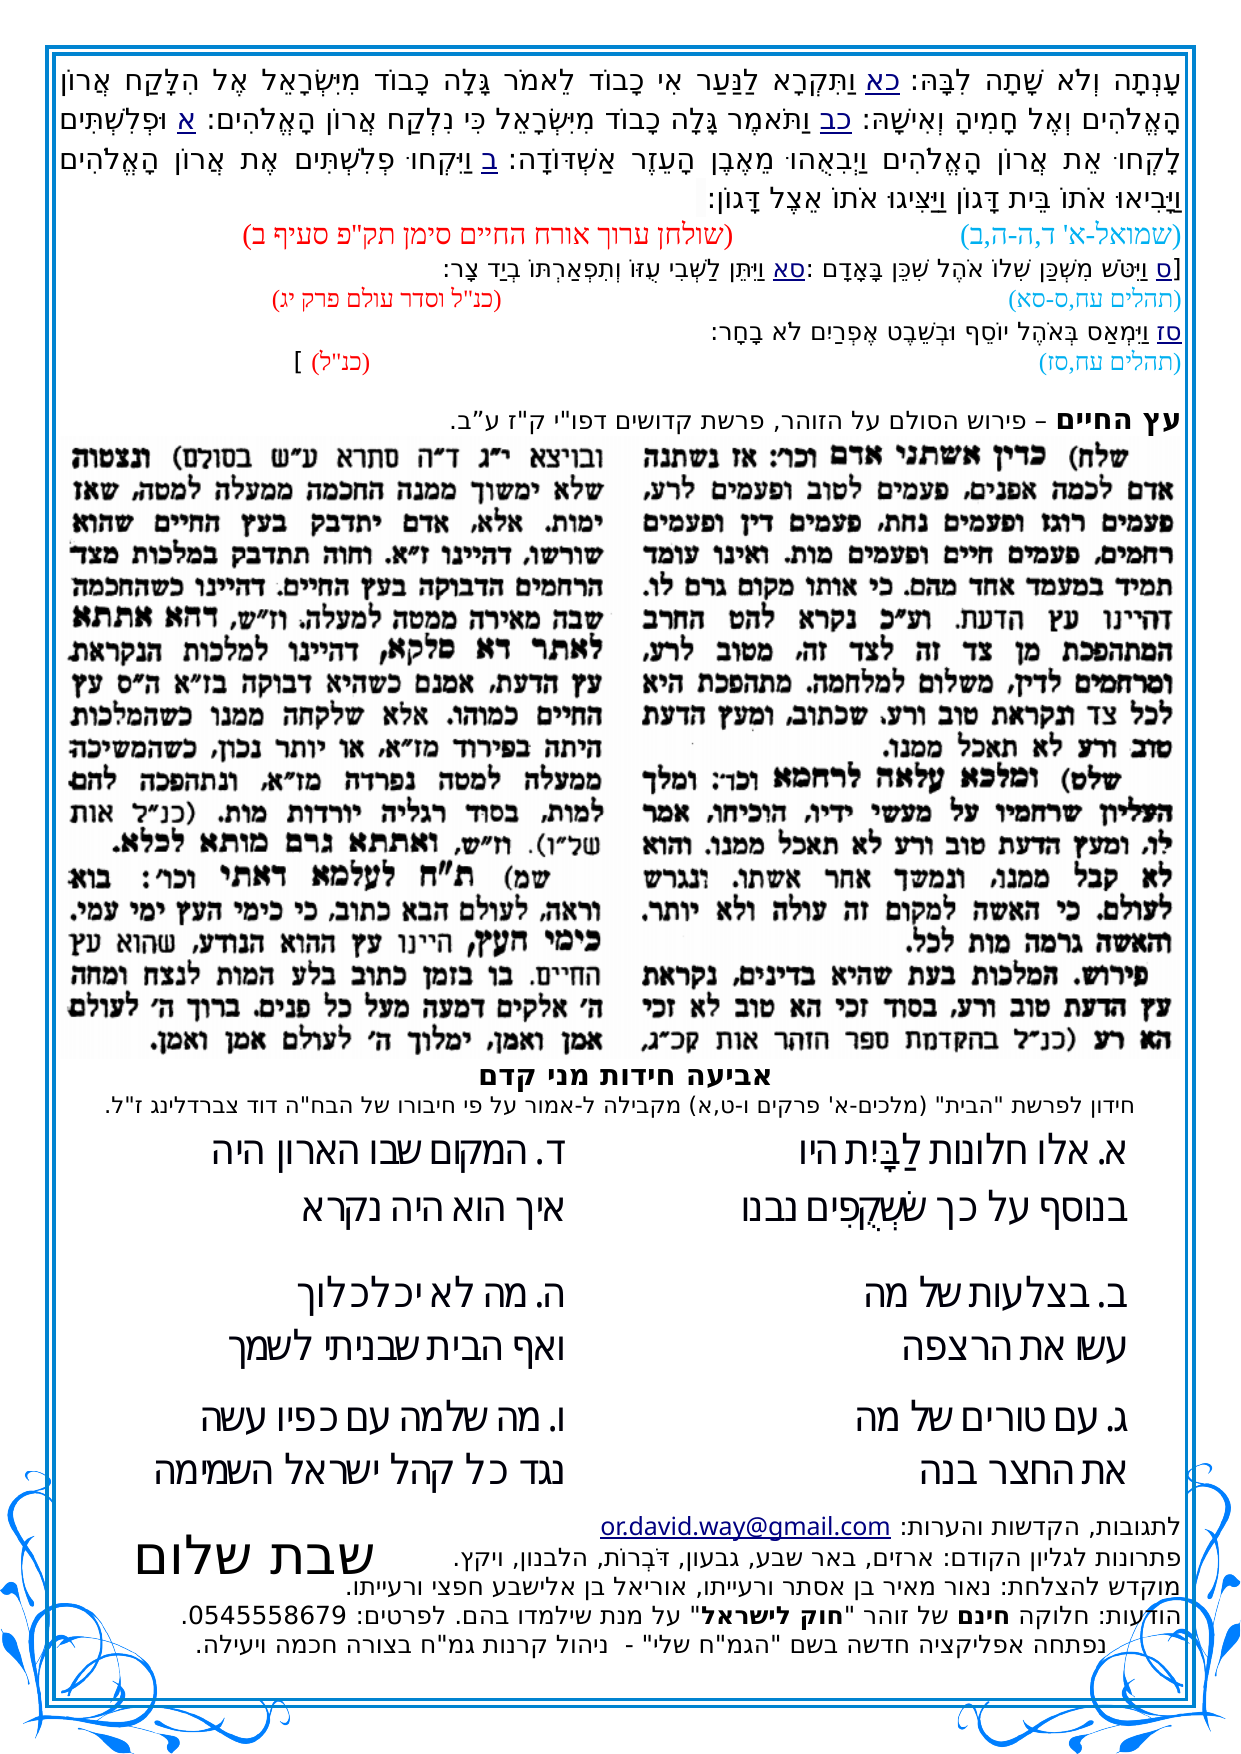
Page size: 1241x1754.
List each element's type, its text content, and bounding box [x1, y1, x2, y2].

list לתגובות, הקדשות והערות: or.david.way@gmail.com [59, 1119, 1182, 1543]
list הודעות: חלוקה חינם של זוהר "חוק לישראל" על מנת שילמדו בהם. לפרטים: 0545558679. [290, 1601, 957, 1630]
picture [49, 1471, 290, 1705]
list עץ החיים – פירוש הסולם על הזוהר, פרשת קדושים דפו"י ק"ז ע”ב. [59, 402, 1182, 436]
list [ס וַיִּטֹּשׁ מִשְׁכַּן שִׁלוֹ אֹהֶל שִׁכֵּן בָּאָדָם :סא וַיִּתֵּן לַשְּׁבִי עֻזּוֹ וְתִפְאַרְתּוֹ בְיַד צָר: [59, 250, 1182, 284]
list (שמואל-א' ד,ה-ה,ב) (שולחן ערוך אורח החיים סימן תק''פ סעיף ב) [59, 217, 1182, 250]
picture [957, 1463, 1241, 1754]
list אביעה חידות מני קדם [59, 1059, 1182, 1093]
list (תהלים עח,סז) (כנ"ל) ] [59, 347, 1182, 377]
picture [232, 1471, 246, 1481]
list עָנְתָה וְלֹא שָׁתָה לִבָּהּ: כא וַתִּקְרָא לַנַּעַר אִי כָבוֹד לֵאמֹר גָּלָה כָבוֹד מִיִּשְׂרָאֵל אֶל הִלָּקַח אֲרוֹן הָאֱלֹהִים וְאֶל חָמִיהָ וְאִישָׁהּ: כב וַתֹּאמֶר גָּלָה כָבוֹד מִיִּשְׂרָאֵל כִּי נִלְקַח אֲרוֹן הָאֱלֹהִים: א וּפְלִשְׁתִּים לָקְחוּ אֵת אֲרוֹן הָאֱלֹהִים וַיְבִאֻהוּ מֵאֶבֶן הָעֵזֶר אַשְׁדּוֹדָה: ב וַיִּקְחוּ פְלִשְׁתִּים אֶת אֲרוֹן הָאֱלֹהִים וַיָּבִיאוּ אֹתוֹ בֵּית דָּגוֹן וַיַּצִּיגוּ אֹתוֹ אֵצֶל דָּגוֹן: [59, 59, 1182, 217]
picture [0, 1471, 290, 1754]
picture [56, 1471, 290, 1698]
picture [957, 1463, 1192, 1705]
list פתרונות לגליון הקודם: ארזים, באר שבע, גבעון, דֹּבְרוֹת, הלבנון, ויקץ. [290, 1543, 957, 1572]
text חידון לפרשת "הבית" (מלכים-א' פרקים ו-ט,א) מקבילה ל-אמור על פי חיבורו של הבח"ה דוד צברדלינג ז"ל. [59, 1093, 1182, 1119]
picture [58, 436, 1182, 1059]
picture [957, 1554, 962, 1564]
list מוקדש להצלחת: נאור מאיר בן אסתר ורעייתו, אוריאל בן אלישבע חפצי ורעייתו. [290, 1572, 957, 1601]
picture [1016, 1463, 1024, 1472]
picture [957, 1463, 1185, 1698]
list נפתחה אפליקציה חדשה בשם "הגמ"ח שלי" - ניהול קרנות גמ"ח בצורה חכמה ויעילה. [290, 1630, 957, 1659]
list סז וַיִּמְאַס בְּאֹהֶל יוֹסֵף וּבְשֵׁבֶט אֶפְרַיִם לֹא בָחָר: [59, 313, 1182, 347]
picture [1112, 1463, 1122, 1473]
list (תהלים עח,ס-סא) (כנ"ל וסדר עולם פרק יג) [59, 284, 1182, 313]
